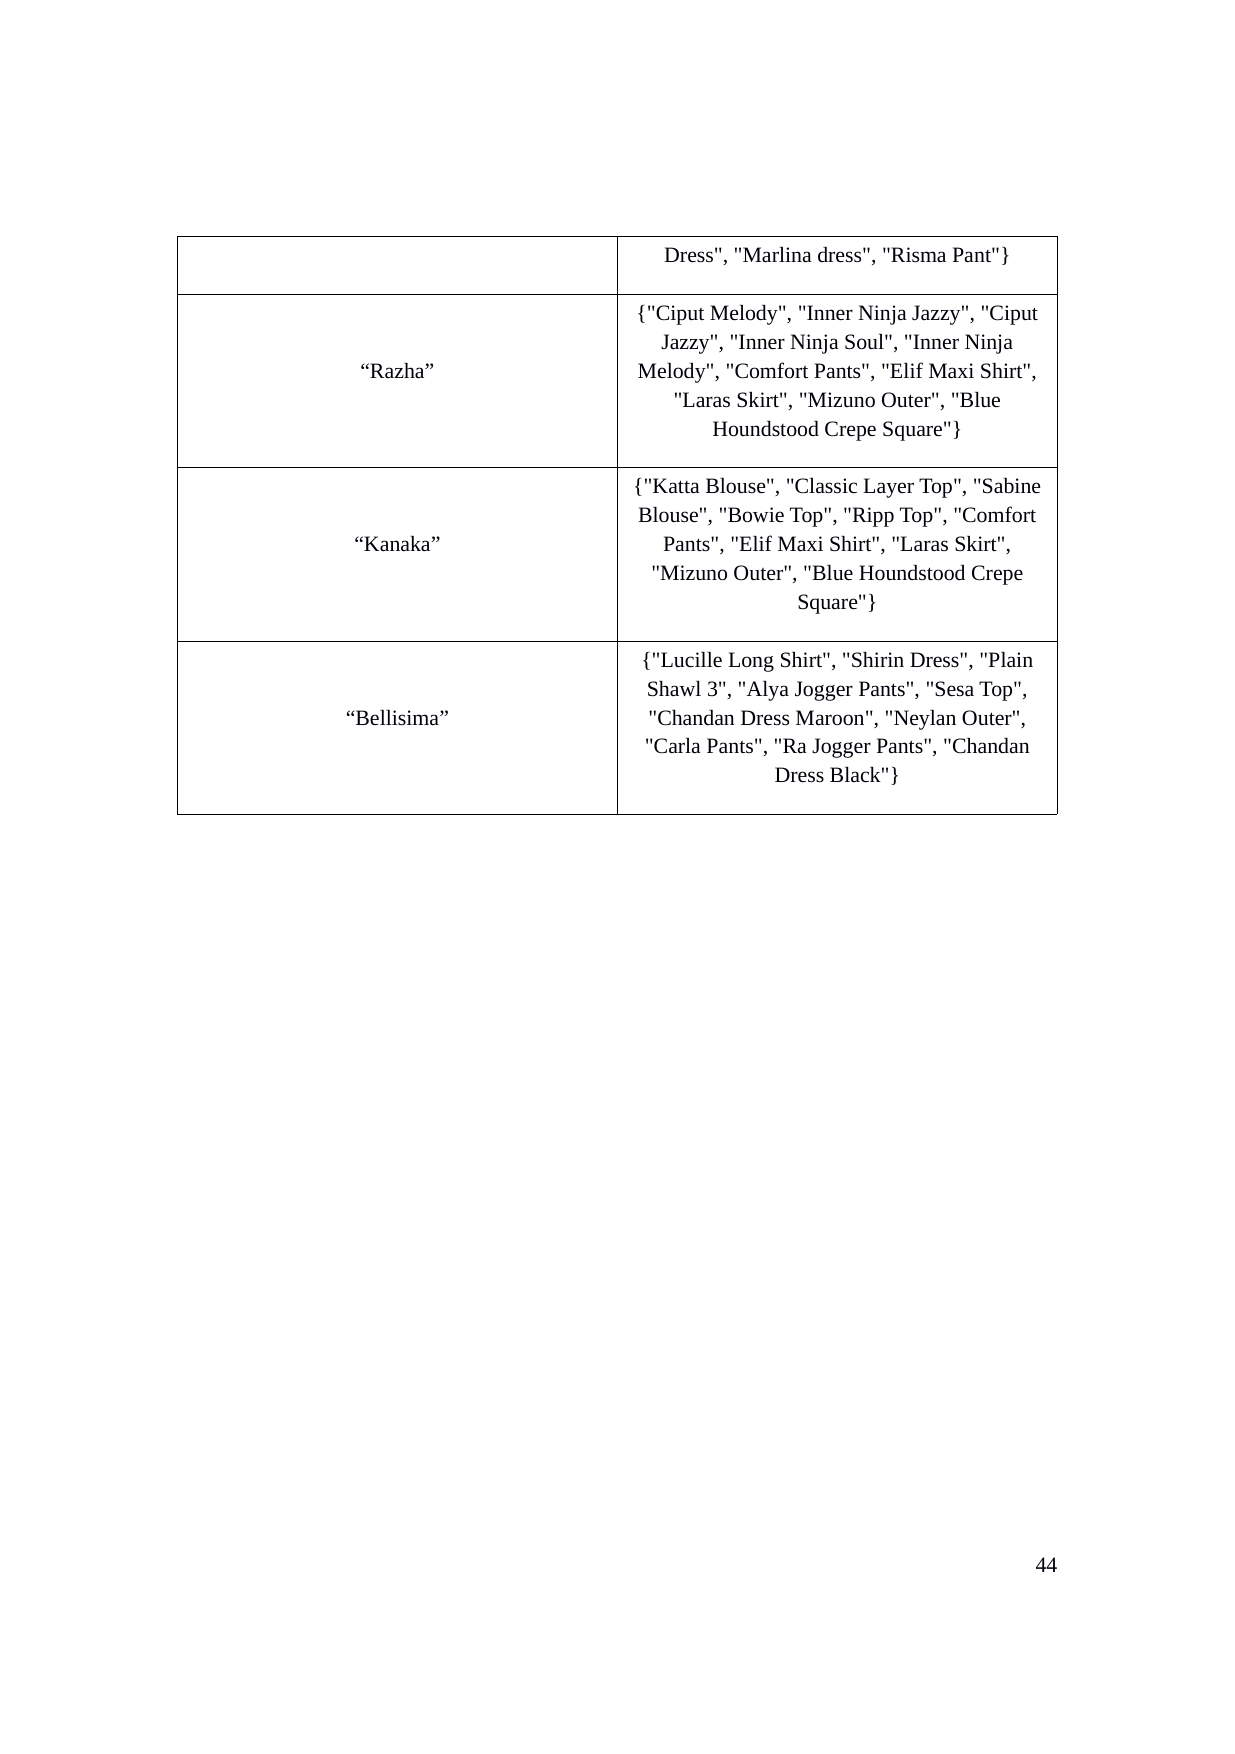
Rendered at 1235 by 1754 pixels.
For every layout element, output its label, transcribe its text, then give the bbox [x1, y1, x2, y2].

table_cell {"Lucille Long Shirt", "Shirin Dress", "Plain Shawl 3", "Alya Jogger Pants", "Sesa Top", "Chandan Dress Maroon", "Neylan Outer", "Carla Pants", "Ra Jogger Pants", "Chandan Dress Black"} [618, 642, 1057, 814]
table_cell “Kanaka” [178, 468, 617, 641]
table_cell “Razha” [178, 295, 617, 467]
table_cell “Bellisima” [178, 642, 617, 814]
table_cell {"Katta Blouse", "Classic Layer Top", "Sabine Blouse", "Bowie Top", "Ripp Top", "Comfort Pants", "Elif Maxi Shirt", "Laras Skirt", "Mizuno Outer", "Blue Houndstood Crepe Square"} [618, 468, 1057, 641]
table_cell Dress", "Marlina dress", "Risma Pant"} [618, 237, 1057, 294]
table_cell {"Ciput Melody", "Inner Ninja Jazzy", "Ciput Jazzy", "Inner Ninja Soul", "Inner Ninja Melody", "Comfort Pants", "Elif Maxi Shirt", "Laras Skirt", "Mizuno Outer", "Blue Houndstood Crepe Square"} [618, 295, 1057, 467]
table_cell [178, 237, 617, 294]
